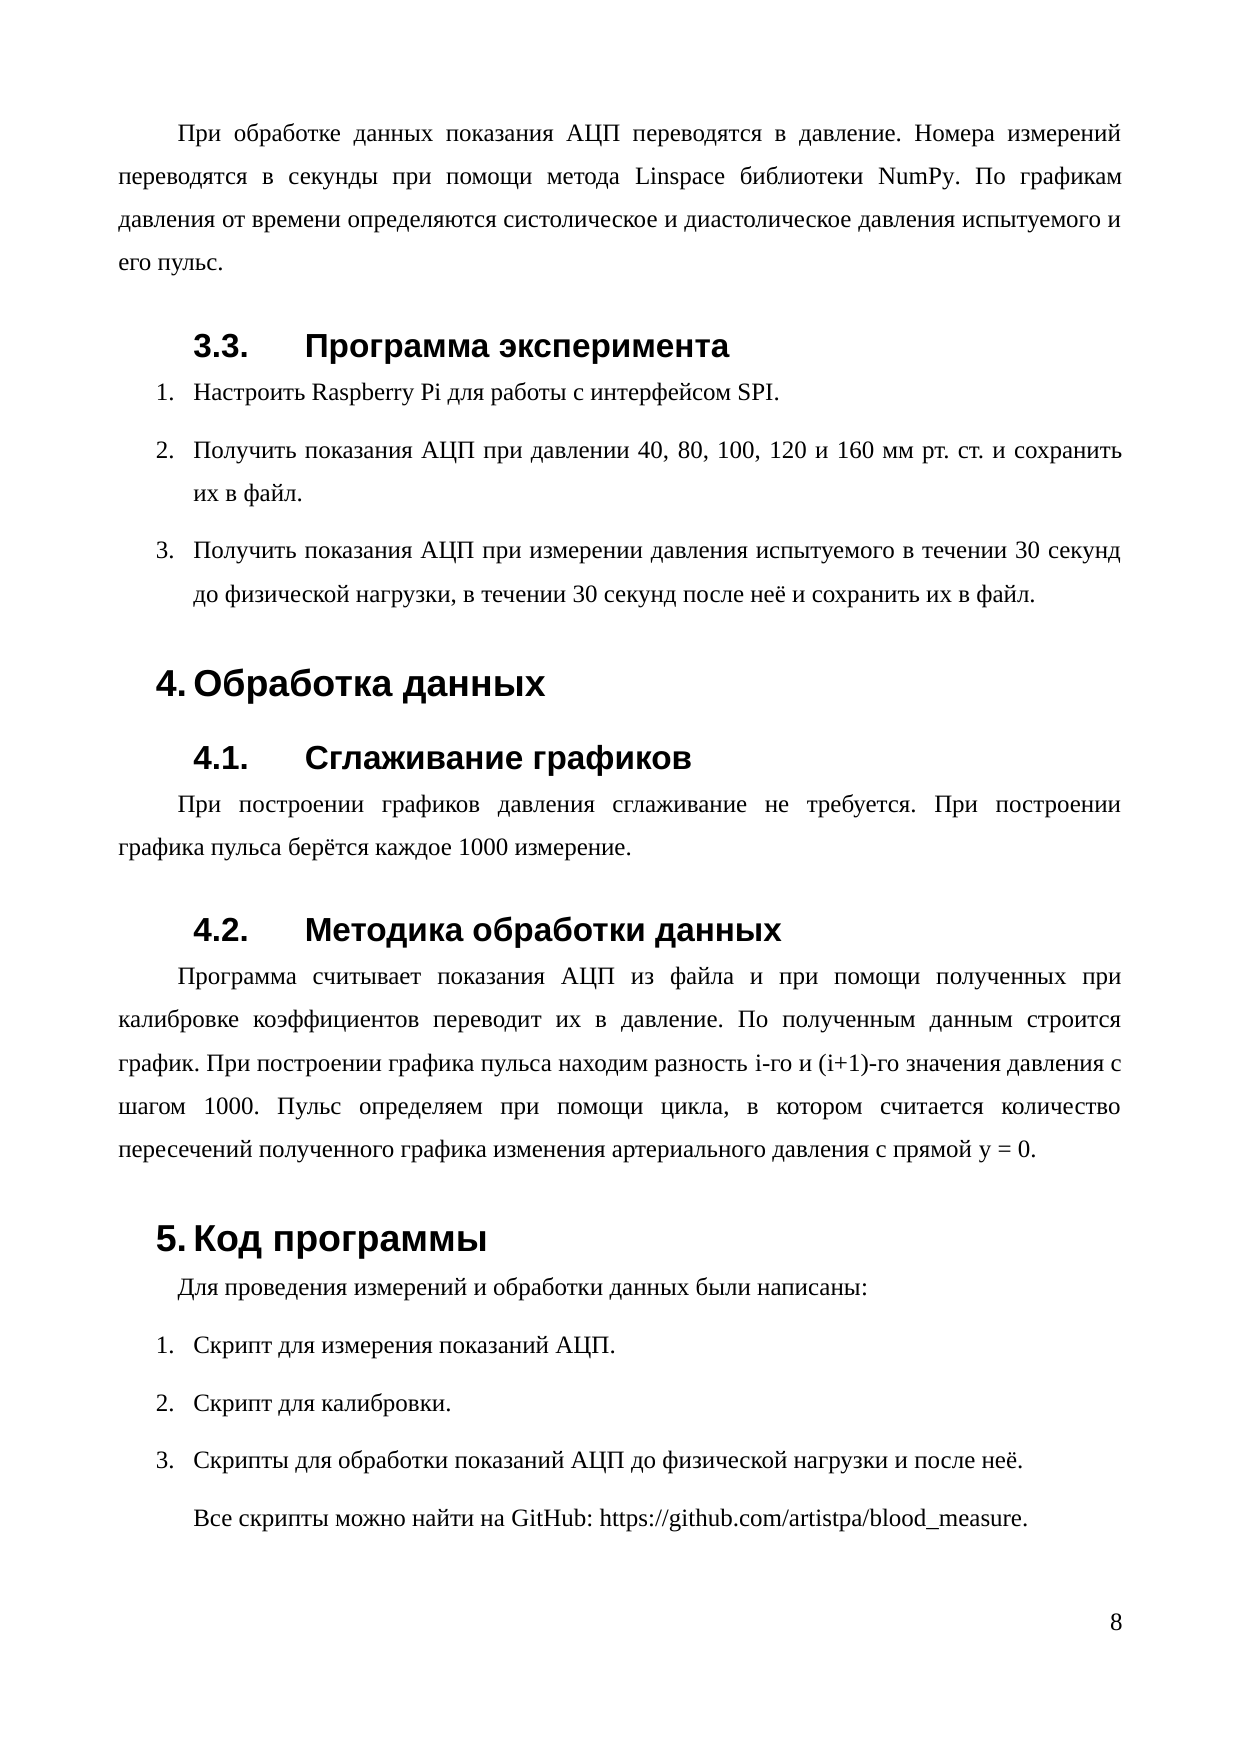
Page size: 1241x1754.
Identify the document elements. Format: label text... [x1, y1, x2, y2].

text При обработке данных показания АЦП переводятся в давление. Номера измерений переводятся в секунды при помощи метода Linspace библиотеки NumPy. По графикам давления от времени определяются систолическое и диастолическое давления испытуемого и его пульс. [118, 118, 1122, 276]
list Скрипт для измерения показаний АЦП. [156, 1330, 1122, 1359]
list Настроить Raspberry Pi для работы с интерфейсом SPI. [156, 377, 1122, 406]
subtitle Программа эксперимента [193, 326, 1122, 364]
list Все скрипты можно найти на GitHub: https://github.com/artistpa/blood_measure. [156, 1503, 1122, 1532]
subtitle Сглаживание графиков [193, 738, 1122, 776]
list Скрипт для калибровки. [156, 1388, 1122, 1416]
list Получить показания АЦП при давлении 40, 80, 100, 120 и 160 мм рт. ст. и сохранить их в файл. [156, 435, 1122, 507]
list Получить показания АЦП при измерении давления испытуемого в течении 30 секунд до физической нагрузки, в течении 30 секунд после неё и сохранить их в файл. [156, 536, 1122, 607]
text Для проведения измерений и обработки данных были написаны: [118, 1272, 1122, 1301]
text При построении графиков давления сглаживание не требуется. При построении графика пульса берётся каждое 1000 измерение. [118, 789, 1122, 861]
subtitle Обработка данных [156, 661, 1122, 704]
text Программа считывает показания АЦП из файла и при помощи полученных при калибровке коэффициентов переводит их в давление. По полученным данным строится график. При построении графика пульса находим разность i-го и (i+1)-го значения давления с шагом 1000. Пульс определяем при помощи цикла, в котором считается количество пересечений полученного графика изменения артериального давления с прямой y = 0. [118, 961, 1122, 1163]
subtitle Код программы [156, 1217, 1122, 1260]
subtitle Методика обработки данных [193, 910, 1122, 949]
list Скрипты для обработки показаний АЦП до физической нагрузки и после неё. [156, 1445, 1122, 1474]
